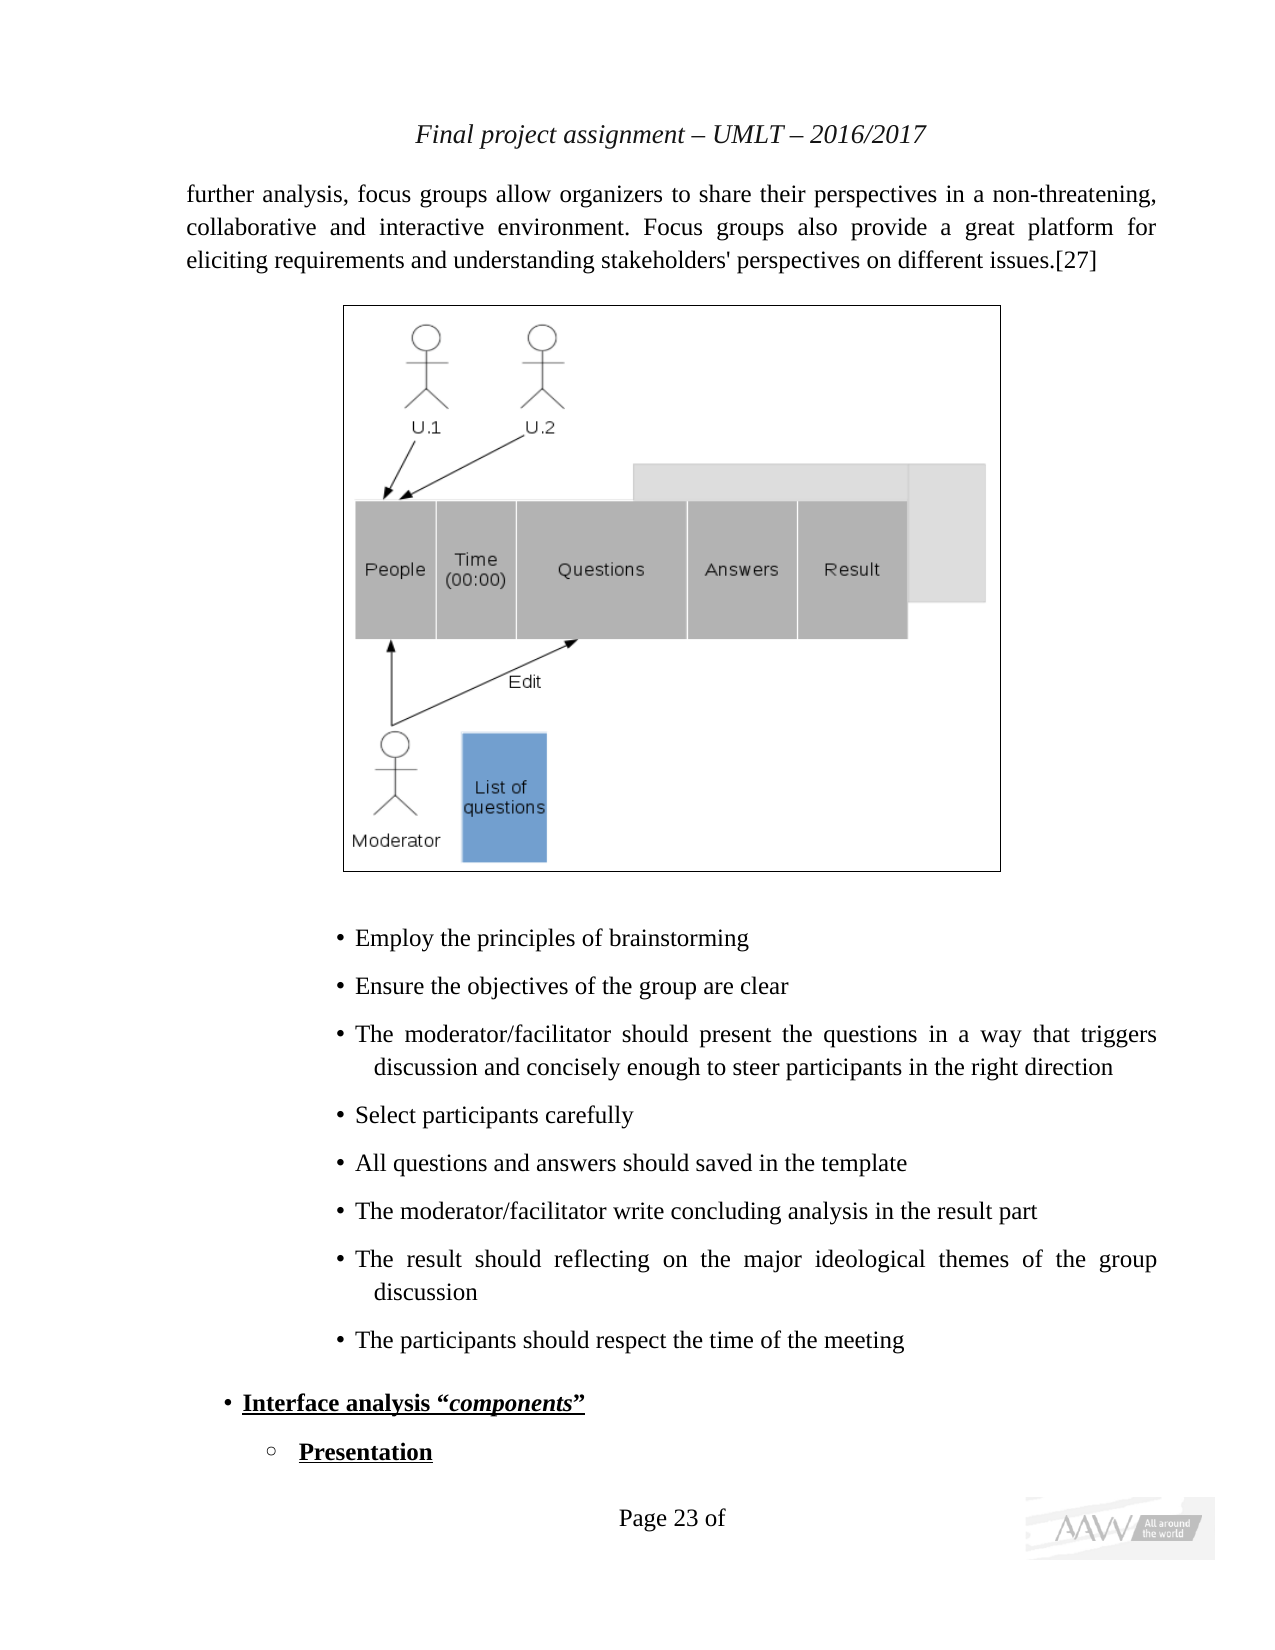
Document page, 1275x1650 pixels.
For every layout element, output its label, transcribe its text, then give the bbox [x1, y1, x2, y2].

picture [1025, 1497, 1215, 1560]
list The participants should respect the time of the meeting [336, 1326, 1158, 1354]
list The result should reflecting on the major ideological themes of the group discussion [336, 1244, 1158, 1306]
list Presentation [261, 1437, 1158, 1465]
list The moderator/facilitator write concluding analysis in the result part [336, 1196, 1158, 1225]
picture [346, 308, 998, 868]
list Select participants carefully [336, 1100, 1158, 1129]
list All questions and answers should saved in the template [336, 1148, 1158, 1177]
list The moderator/facilitator should present the questions in a way that triggers discussion and concisely enough to steer participants in the right direction [336, 1019, 1158, 1081]
list Ensure the objectives of the group are clear [336, 971, 1158, 1000]
list Employ the principles of brainstorming [336, 923, 1158, 952]
list Interface analysis “components” [223, 1388, 1158, 1417]
text further analysis, focus groups allow organizers to share their perspectives in a non-threatening, collaborative and interactive environment. Focus groups also provide a great platform for eliciting requirements and understanding stakeholders' perspectives on different issues.[27] [186, 179, 1158, 273]
